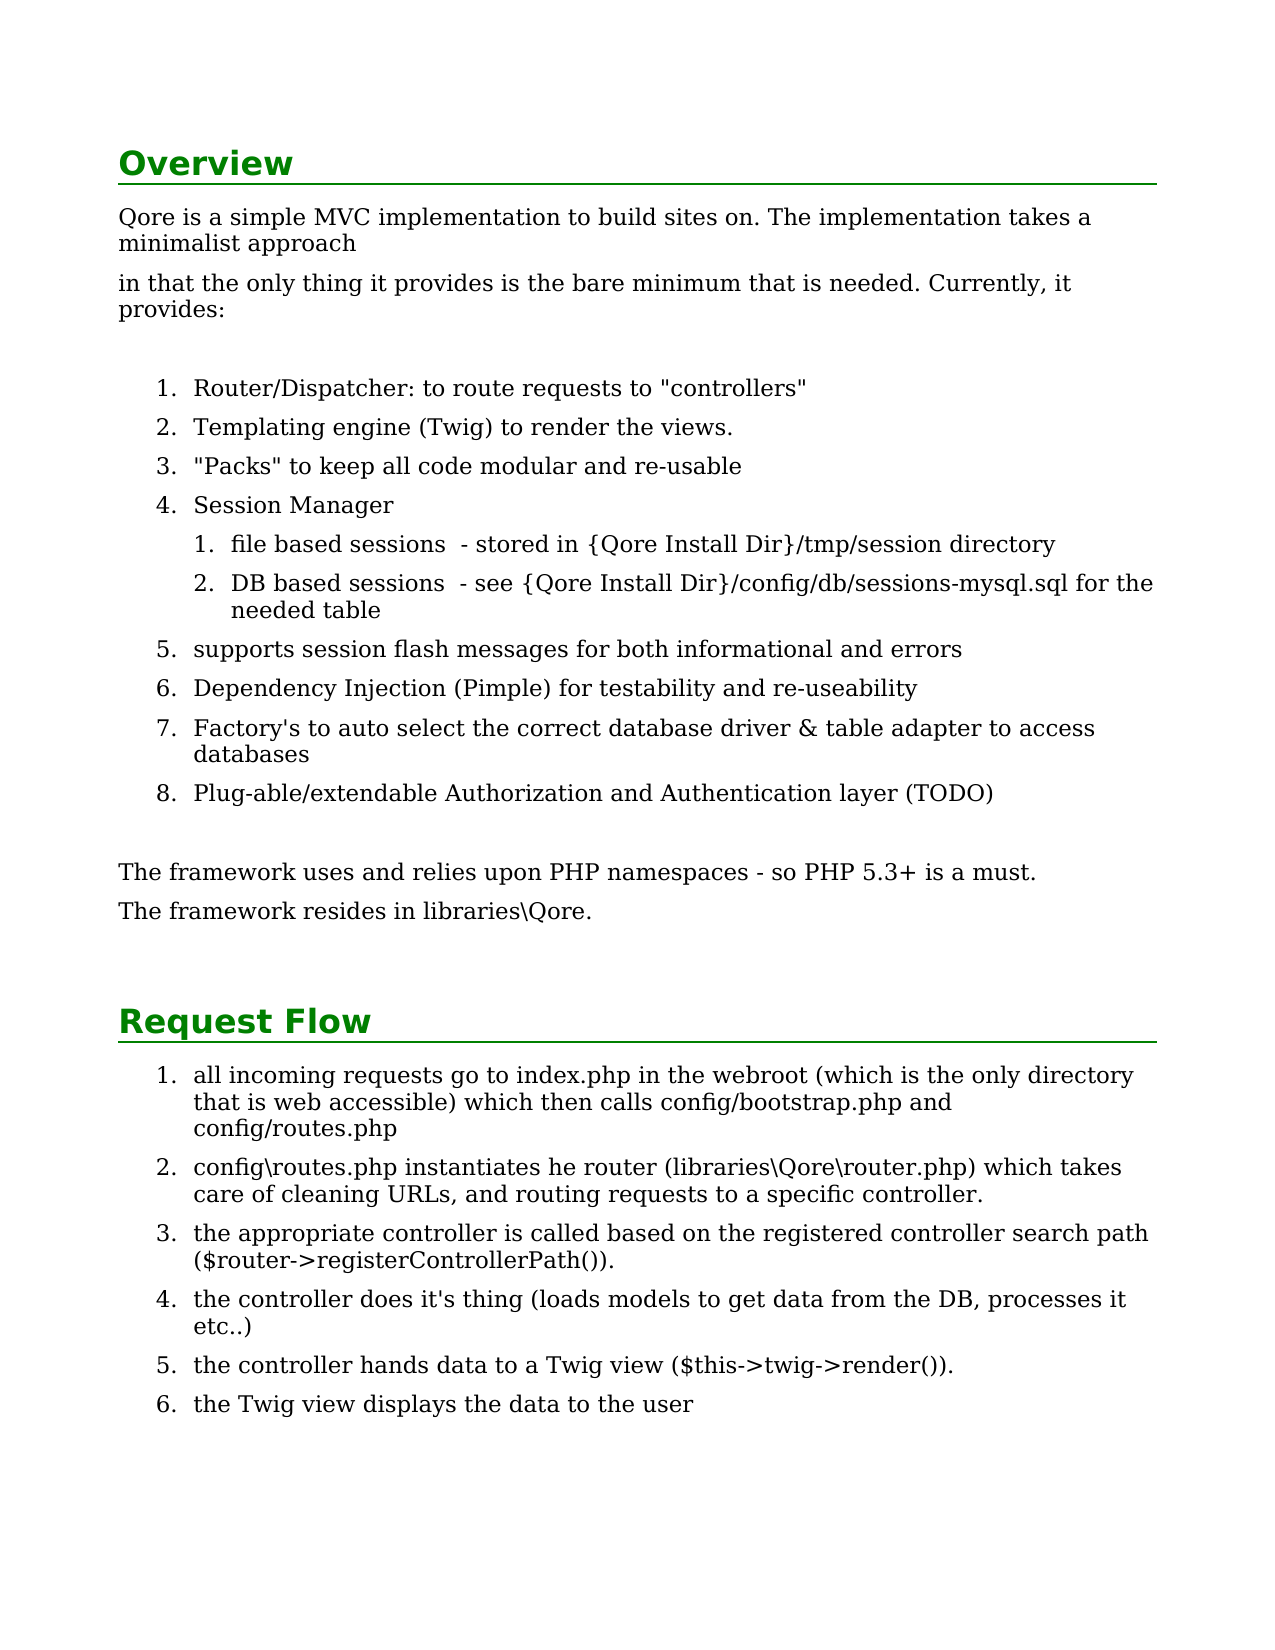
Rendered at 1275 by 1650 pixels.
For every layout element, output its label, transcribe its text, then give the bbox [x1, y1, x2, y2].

list Templating engine (Twig) to render the views. [156, 414, 1157, 441]
list "Packs" to keep all code modular and re-usable [156, 453, 1157, 480]
list Plug-able/extendable Authorization and Authentication layer (TODO) [156, 781, 1157, 807]
list the appropriate controller is called based on the registered controller search path ($router->registerControllerPath()). [156, 1220, 1157, 1274]
list Factory's to auto select the correct database driver & table adapter to access databases [156, 715, 1157, 768]
list file based sessions - stored in {Qore Install Dir}/tmp/session directory [193, 531, 1157, 558]
list all incoming requests go to index.php in the webroot (which is the only directory that is web accessible) which then calls config/bootstrap.php and config/routes.php [156, 1062, 1157, 1142]
list the controller hands data to a Twig view ($this->twig->render()). [156, 1352, 1157, 1379]
subtitle Overview [118, 144, 1157, 183]
list the controller does it's thing (loads models to get data from the DB, processes it etc..) [156, 1286, 1157, 1339]
text The framework resides in libraries\Qore. [118, 898, 1157, 925]
list Session Manager [156, 492, 1157, 519]
list Dependency Injection (Pimple) for testability and re-useability [156, 676, 1157, 702]
list Router/Dispatcher: to route requests to "controllers" [156, 375, 1157, 401]
list config\routes.php instantiates he router (libraries\Qore\router.php) which takes care of cleaning URLs, and routing requests to a specific controller. [156, 1154, 1157, 1208]
list the Twig view displays the data to the user [156, 1391, 1157, 1418]
subtitle Request Flow [118, 1002, 1157, 1041]
text Qore is a simple MVC implementation to build sites on. The implementation takes a minimalist approach [118, 204, 1157, 257]
list DB based sessions - see {Qore Install Dir}/config/db/sessions-mysql.sql for the needed table [193, 571, 1157, 624]
text The framework uses and relies upon PHP namespaces - so PHP 5.3+ is a must. [118, 859, 1157, 886]
list supports session flash messages for both informational and errors [156, 636, 1157, 663]
text in that the only thing it provides is the bare minimum that is needed. Currently, it provides: [118, 270, 1157, 323]
